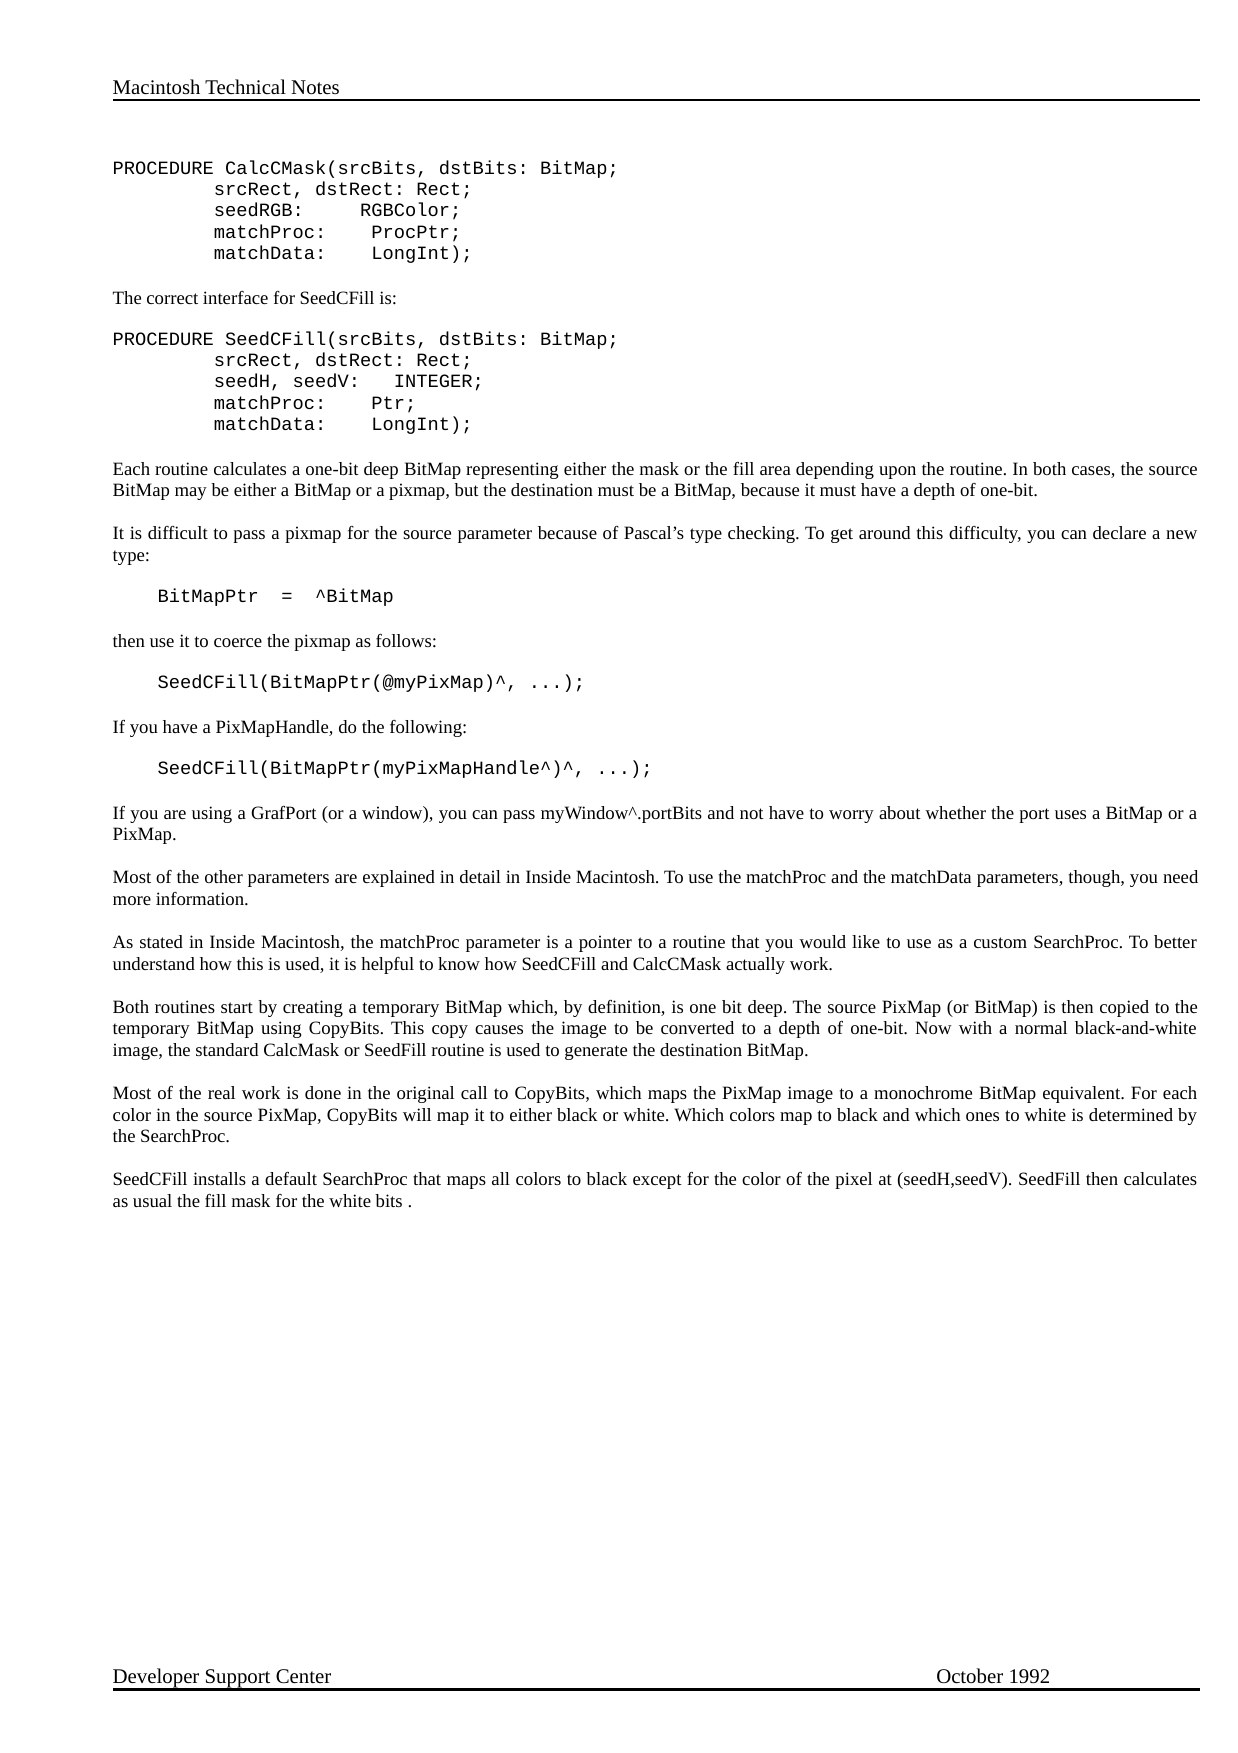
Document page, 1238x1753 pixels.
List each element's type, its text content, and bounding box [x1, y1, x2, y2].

text Most of the other parameters are explained in detail in Inside Macintosh. To use the matchProc and the matchData parameters, though, you need more information. [112, 866, 1200, 909]
text The correct interface for SeedCFill is: [112, 287, 1200, 308]
text If you are using a GrafPort (or a window), you can pass myWindow^.portBits and not have to worry about whether the port uses a BitMap or a PixMap. [112, 802, 1200, 845]
text As stated in Inside Macintosh, the matchProc parameter is a pointer to a routine that you would like to use as a custom SearchProc. To better understand how this is used, it is helpful to know how SeedCFill and CalcCMask actually work. [112, 931, 1200, 974]
text If you have a PixMapHandle, do the following: [112, 716, 1200, 737]
text seedH, seedV: INTEGER; [112, 372, 1144, 393]
text Both routines start by creating a temporary BitMap which, by definition, is one bit deep. The source PixMap (or BitMap) is then copied to the temporary BitMap using CopyBits. This copy causes the image to be converted to a depth of one-bit. Now with a normal black-and-white image, the standard CalcMask or SeedFill routine is used to generate the destination BitMap. [112, 996, 1200, 1060]
text srcRect, dstRect: Rect; [112, 180, 1144, 201]
text It is difficult to pass a pixmap for the source parameter because of Pascal’s type checking. To get around this difficulty, you can declare a new type: [112, 522, 1200, 565]
text Most of the real work is done in the original call to CopyBits, which maps the PixMap image to a monochrome BitMap equivalent. For each color in the source PixMap, CopyBits will map it to either black or white. Which colors map to black and which ones to white is determined by the SearchProc. [112, 1082, 1200, 1147]
text then use it to coerce the pixmap as follows: [112, 630, 1200, 651]
text matchProc: Ptr; [112, 393, 1144, 415]
text srcRect, dstRect: Rect; [112, 351, 1144, 372]
text PROCEDURE CalcCMask(srcBits, dstBits: BitMap; [112, 159, 1144, 180]
text matchProc: ProcPtr; [112, 222, 1144, 244]
text seedRGB: RGBColor; [112, 201, 1144, 222]
text PROCEDURE SeedCFill(srcBits, dstBits: BitMap; [112, 330, 1144, 351]
text matchData: LongInt); [112, 244, 1144, 265]
text SeedCFill(BitMapPtr(myPixMapHandle^)^, ...); [112, 759, 1144, 780]
text BitMapPtr = ^BitMap [112, 587, 1144, 608]
text matchData: LongInt); [112, 415, 1144, 436]
text Each routine calculates a one-bit deep BitMap representing either the mask or the fill area depending upon the routine. In both cases, the source BitMap may be either a BitMap or a pixmap, but the destination must be a BitMap, because it must have a depth of one-bit. [112, 457, 1200, 501]
text SeedCFill(BitMapPtr(@myPixMap)^, ...); [112, 673, 1144, 694]
text SeedCFill installs a default SearchProc that maps all colors to black except for the color of the pixel at (seedH,seedV). SeedFill then calculates as usual the fill mask for the white bits . [112, 1168, 1200, 1211]
